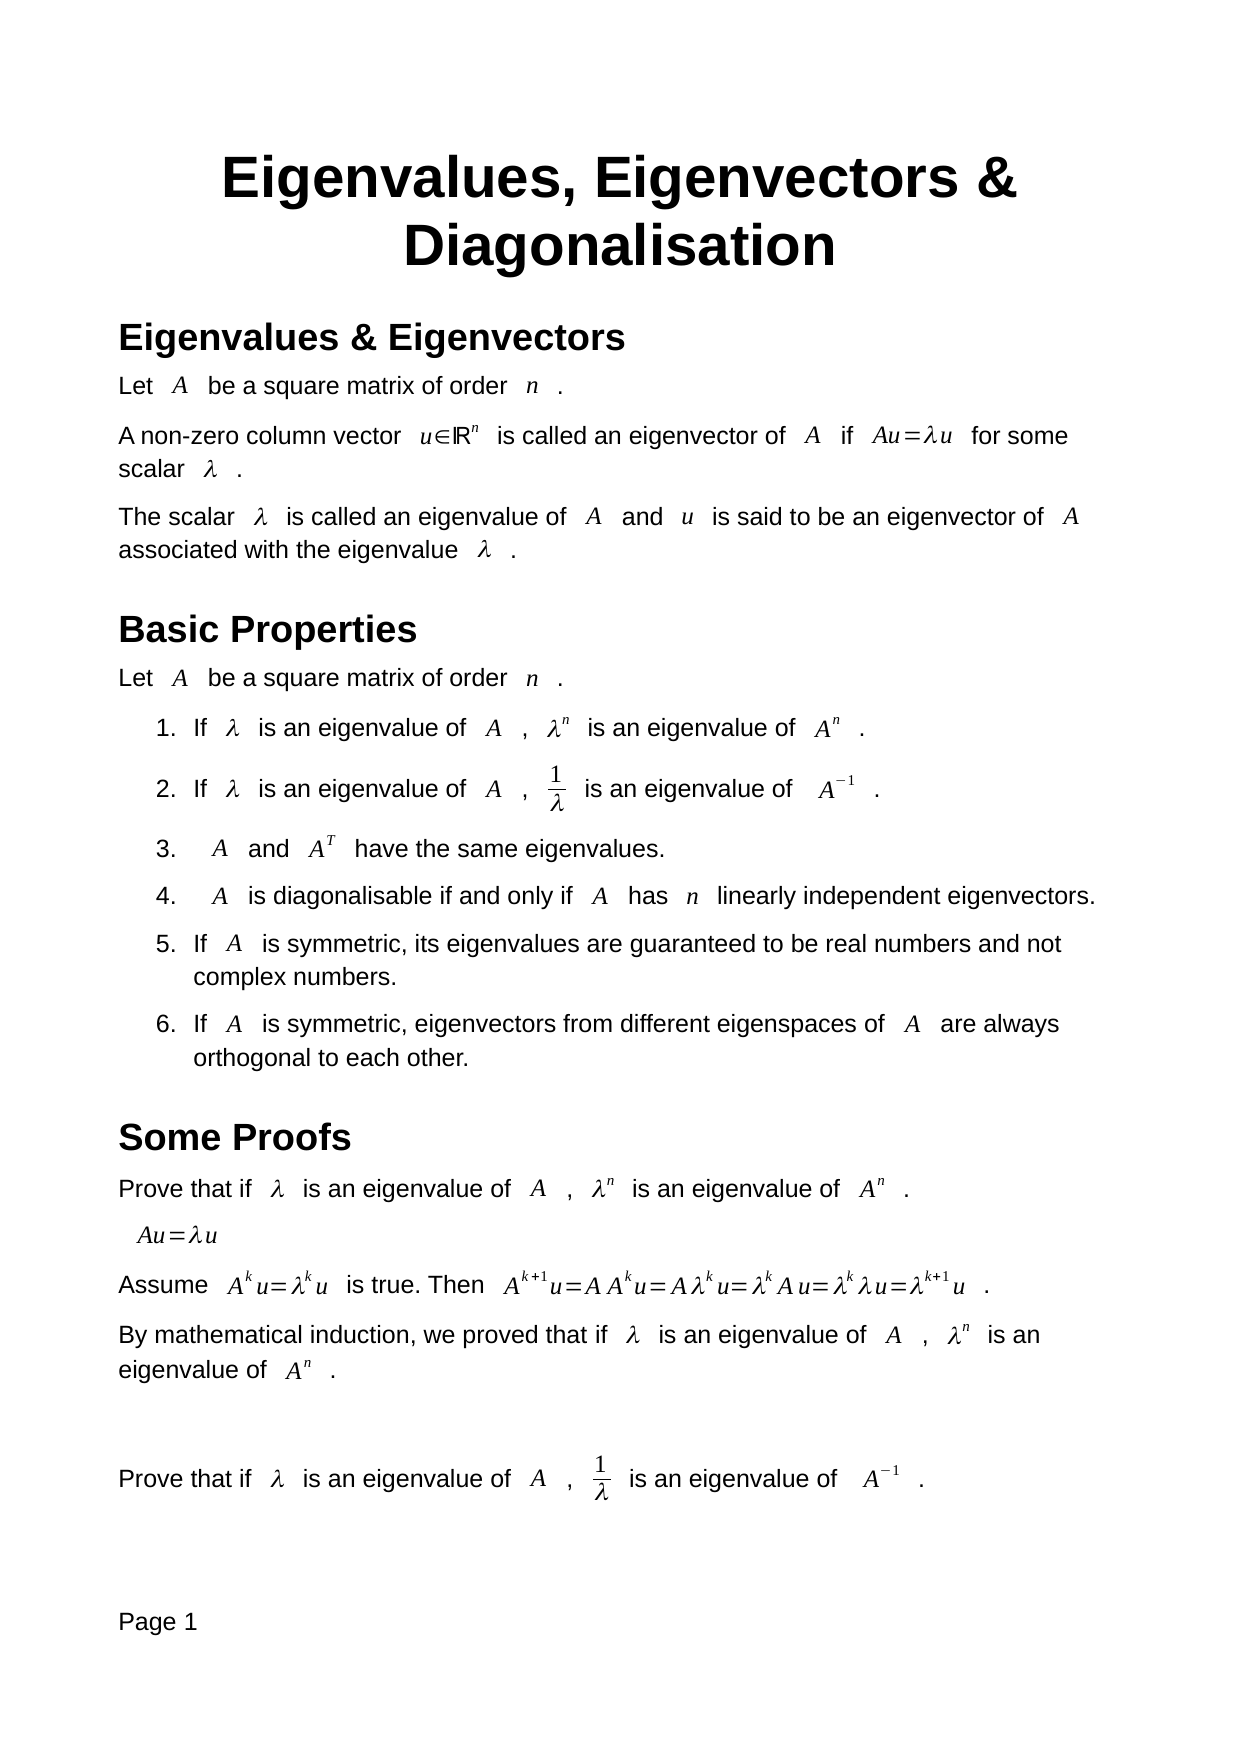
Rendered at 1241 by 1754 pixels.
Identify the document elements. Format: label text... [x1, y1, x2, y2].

text Prove that ifis an eigenvalue of,is an eigenvalue of. [118, 1171, 1122, 1202]
subtitle Some Proofs [118, 1115, 1122, 1159]
list Ifis symmetric, its eigenvalues are guaranteed to be real numbers and not complex numbers. [156, 929, 1122, 991]
list Ifis symmetric, eigenvectors from different eigenspaces ofare always orthogonal to each other. [156, 1009, 1122, 1071]
text Assumeis true. Then. [118, 1268, 1122, 1299]
list Ifis an eigenvalue of,is an eigenvalue of. [156, 711, 1122, 742]
text Letbe a square matrix of order. [118, 371, 1122, 400]
text A non-zero column vectoris called an eigenvector ofiffor some scalar. [118, 418, 1122, 483]
text Letbe a square matrix of order. [118, 663, 1122, 692]
text Prove that ifis an eigenvalue of,is an eigenvalue of . [118, 1451, 1122, 1502]
text The scalaris called an eigenvalue ofandis said to be an eigenvector ofassociated with the eigenvalue. [118, 502, 1122, 563]
list andhave the same eigenvalues. [156, 831, 1122, 862]
list Ifis an eigenvalue of,is an eigenvalue of . [156, 761, 1122, 812]
list is diagonalisable if and only ifhaslinearly independent eigenvectors. [156, 881, 1122, 910]
text By mathematical induction, we proved that ifis an eigenvalue of,is an eigenvalue of. [118, 1318, 1122, 1384]
title Eigenvalues, Eigenvectors & Diagonalisation [118, 143, 1122, 277]
subtitle Basic Properties [118, 607, 1122, 651]
subtitle Eigenvalues & Eigenvectors [118, 315, 1122, 358]
